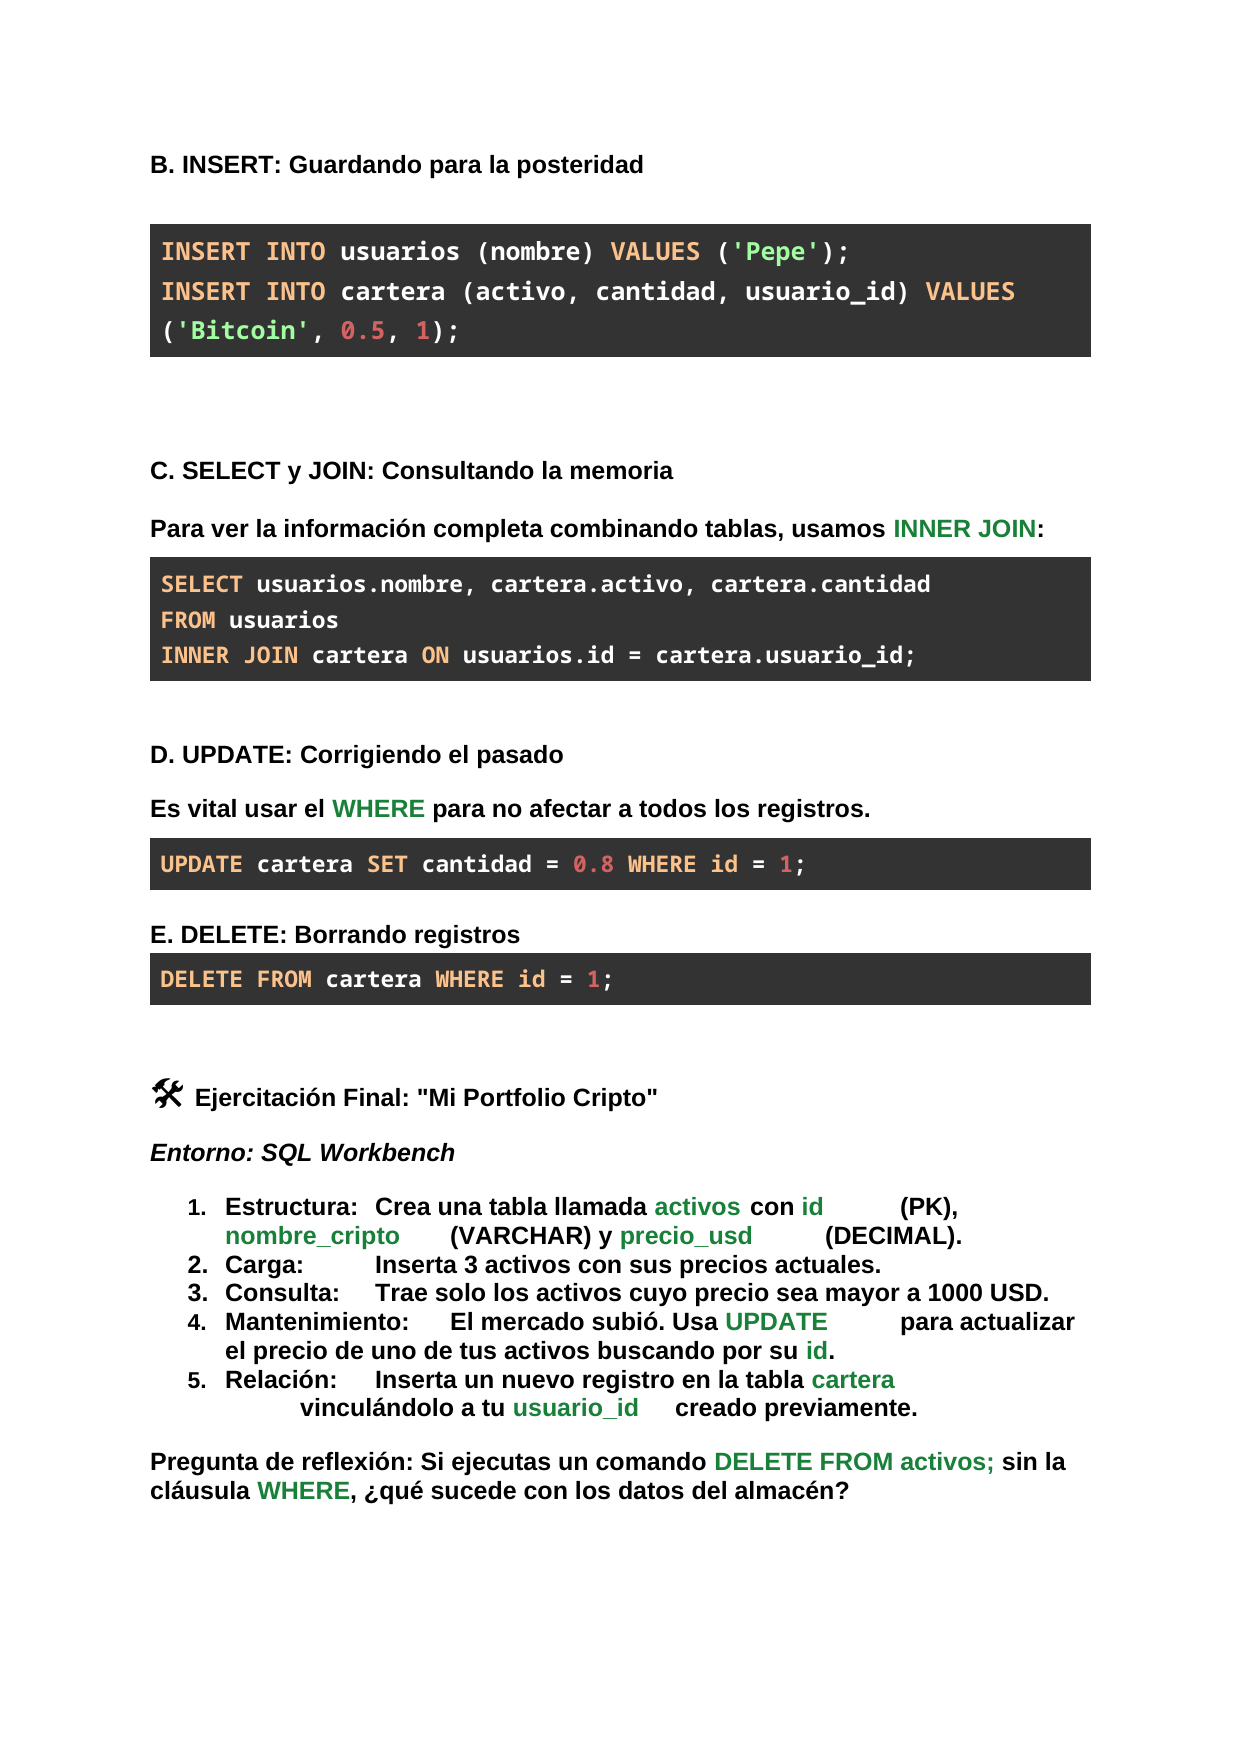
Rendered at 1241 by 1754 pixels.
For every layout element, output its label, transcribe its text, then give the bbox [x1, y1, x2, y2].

text C. SELECT y JOIN: Consultando la memoria [150, 456, 1090, 484]
list Mantenimiento: El mercado subió. Usa UPDATE para actualizar el precio de uno de tus activos buscando por su id. [187, 1307, 1090, 1365]
text Pregunta de reflexión: Si ejecutas un comando DELETE FROM activos; sin la cláusula WHERE, ¿qué sucede con los datos del almacén? [150, 1447, 1090, 1505]
table_header INSERT INTO usuarios (nombre) VALUES ('Pepe'); INSERT INTO cartera (activo, cantidad, usuario_id) VALUES ('Bitcoin', 0.5, 1); [150, 224, 1091, 357]
text Entorno: SQL Workbench [150, 1138, 1090, 1167]
text E. DELETE: Borrando registros [150, 920, 1090, 949]
table_header SELECT usuarios.nombre, cartera.activo, cartera.cantidad FROM usuarios INNER JOIN cartera ON usuarios.id = cartera.usuario_id; [150, 557, 1091, 681]
subtitle D. UPDATE: Corrigiendo el pasado [150, 741, 1090, 769]
list Carga: Inserta 3 activos con sus precios actuales. [187, 1250, 1090, 1278]
list Relación: Inserta un nuevo registro en la tabla cartera vinculándolo a tu usuario_id creado previamente. [187, 1365, 1090, 1422]
text Para ver la información completa combinando tablas, usamos INNER JOIN: [150, 514, 1090, 543]
text Es vital usar el WHERE para no afectar a todos los registros. [150, 794, 1090, 823]
list Consulta: Trae solo los activos cuyo precio sea mayor a 1000 USD. [187, 1278, 1090, 1307]
list Estructura: Crea una tabla llamada activos con id (PK), nombre_cripto (VARCHAR) y precio_usd (DECIMAL). [187, 1192, 1090, 1250]
table_header UPDATE cartera SET cantidad = 0.8 WHERE id = 1; [150, 838, 1091, 890]
table_header DELETE FROM cartera WHERE id = 1; [150, 953, 1091, 1005]
text B. INSERT: Guardando para la posteridad [150, 150, 1090, 179]
subtitle 🛠️ Ejercitación Final: "Mi Portfolio Cripto" [150, 1073, 1090, 1113]
